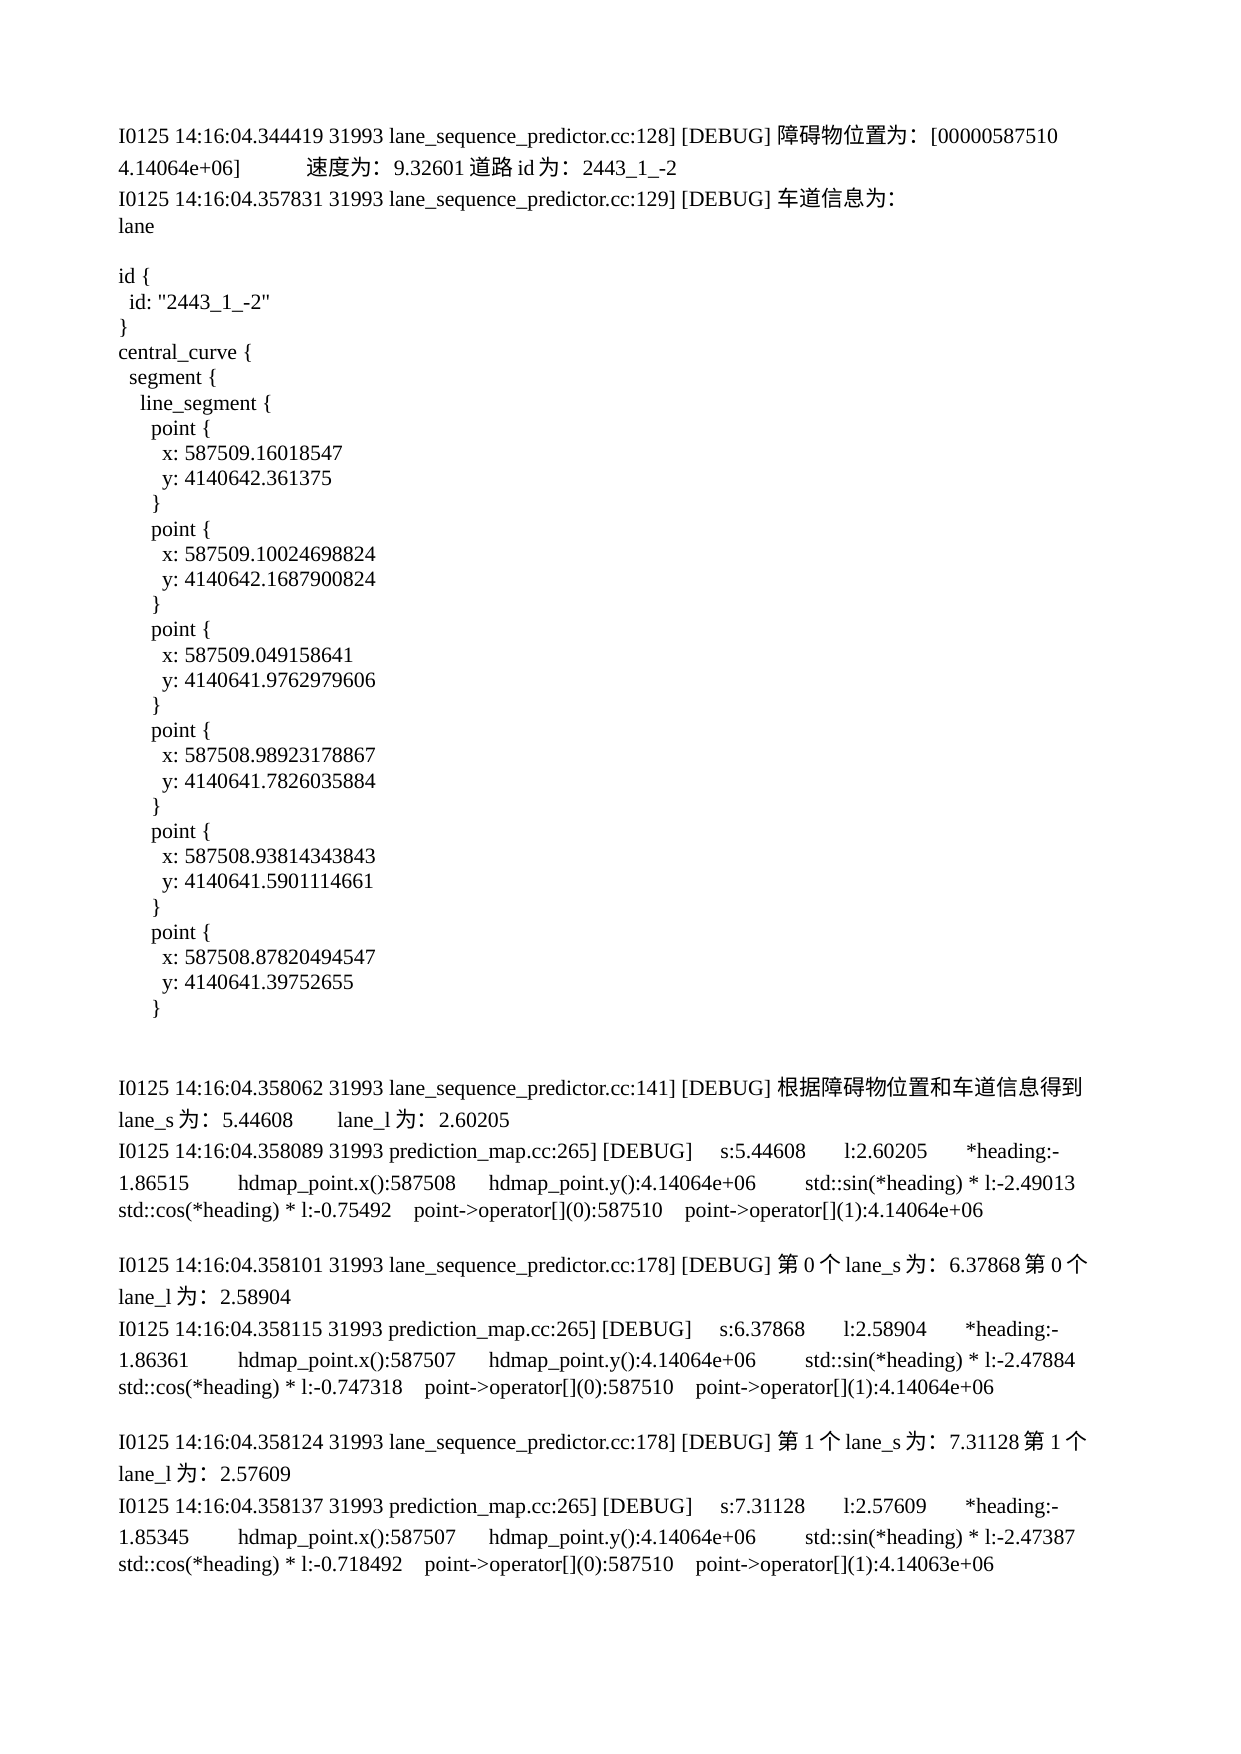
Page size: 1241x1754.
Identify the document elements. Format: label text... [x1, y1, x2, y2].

text } [118, 314, 1122, 339]
text x: 587508.87820494547 [118, 944, 1122, 969]
text x: 587508.98923178867 [118, 742, 1122, 768]
text } [118, 490, 1122, 516]
text } [118, 591, 1122, 616]
text I0125 14:16:04.344419 31993 lane_sequence_predictor.cc:128] [DEBUG] 障碍物位置为：[00000587510 [118, 118, 1122, 150]
text 4.14064e+06] 速度为：9.32601道路id为：2443_1_-2 [118, 150, 1122, 181]
text point { [118, 717, 1122, 742]
text y: 4140641.9762979606 [118, 667, 1122, 692]
text I0125 14:16:04.358062 31993 lane_sequence_predictor.cc:141] [DEBUG] 根据障碍物位置和车道信息得到lane_s为：5.44608 lane_l为：2.60205 [118, 1070, 1122, 1133]
text point { [118, 415, 1122, 440]
text x: 587509.16018547 [118, 440, 1122, 465]
text point { [118, 516, 1122, 541]
text y: 4140641.39752655 [118, 969, 1122, 994]
text central_curve { [118, 339, 1122, 364]
text y: 4140641.5901114661 [118, 868, 1122, 894]
text lane [118, 213, 1122, 238]
text I0125 14:16:04.358115 31993 prediction_map.cc:265] [DEBUG] s:6.37868 l:2.58904 *heading:-1.86361 hdmap_point.x():587507 hdmap_point.y():4.14064e+06 std::sin(*heading) * l:-2.47884 std::cos(*heading) * l:-0.747318 point->operator[](0):587510 point->operator[](1):4.14064e+06 [118, 1311, 1122, 1399]
text y: 4140642.1687900824 [118, 566, 1122, 591]
text segment { [118, 364, 1122, 389]
text I0125 14:16:04.358089 31993 prediction_map.cc:265] [DEBUG] s:5.44608 l:2.60205 *heading:-1.86515 hdmap_point.x():587508 hdmap_point.y():4.14064e+06 std::sin(*heading) * l:-2.49013 std::cos(*heading) * l:-0.75492 point->operator[](0):587510 point->operator[](1):4.14064e+06 [118, 1133, 1122, 1222]
text y: 4140642.361375 [118, 465, 1122, 490]
text } [118, 994, 1122, 1020]
text } [118, 793, 1122, 818]
text line_segment { [118, 389, 1122, 415]
text I0125 14:16:04.357831 31993 lane_sequence_predictor.cc:129] [DEBUG] 车道信息为： [118, 181, 1122, 213]
text id: "2443_1_-2" [118, 289, 1122, 314]
text x: 587508.93814343843 [118, 843, 1122, 868]
text point { [118, 919, 1122, 944]
text id { [118, 263, 1122, 289]
text x: 587509.10024698824 [118, 541, 1122, 566]
text y: 4140641.7826035884 [118, 768, 1122, 793]
text I0125 14:16:04.358101 31993 lane_sequence_predictor.cc:178] [DEBUG] 第0个lane_s为：6.37868第0个lane_l为：2.58904 [118, 1247, 1122, 1311]
text x: 587509.049158641 [118, 642, 1122, 667]
text point { [118, 818, 1122, 843]
text } [118, 692, 1122, 717]
text } [118, 894, 1122, 919]
text I0125 14:16:04.358124 31993 lane_sequence_predictor.cc:178] [DEBUG] 第1个lane_s为：7.31128第1个lane_l为：2.57609 [118, 1424, 1122, 1488]
text I0125 14:16:04.358137 31993 prediction_map.cc:265] [DEBUG] s:7.31128 l:2.57609 *heading:-1.85345 hdmap_point.x():587507 hdmap_point.y():4.14064e+06 std::sin(*heading) * l:-2.47387 std::cos(*heading) * l:-0.718492 point->operator[](0):587510 point->operator[](1):4.14063e+06 [118, 1488, 1122, 1576]
text point { [118, 616, 1122, 642]
